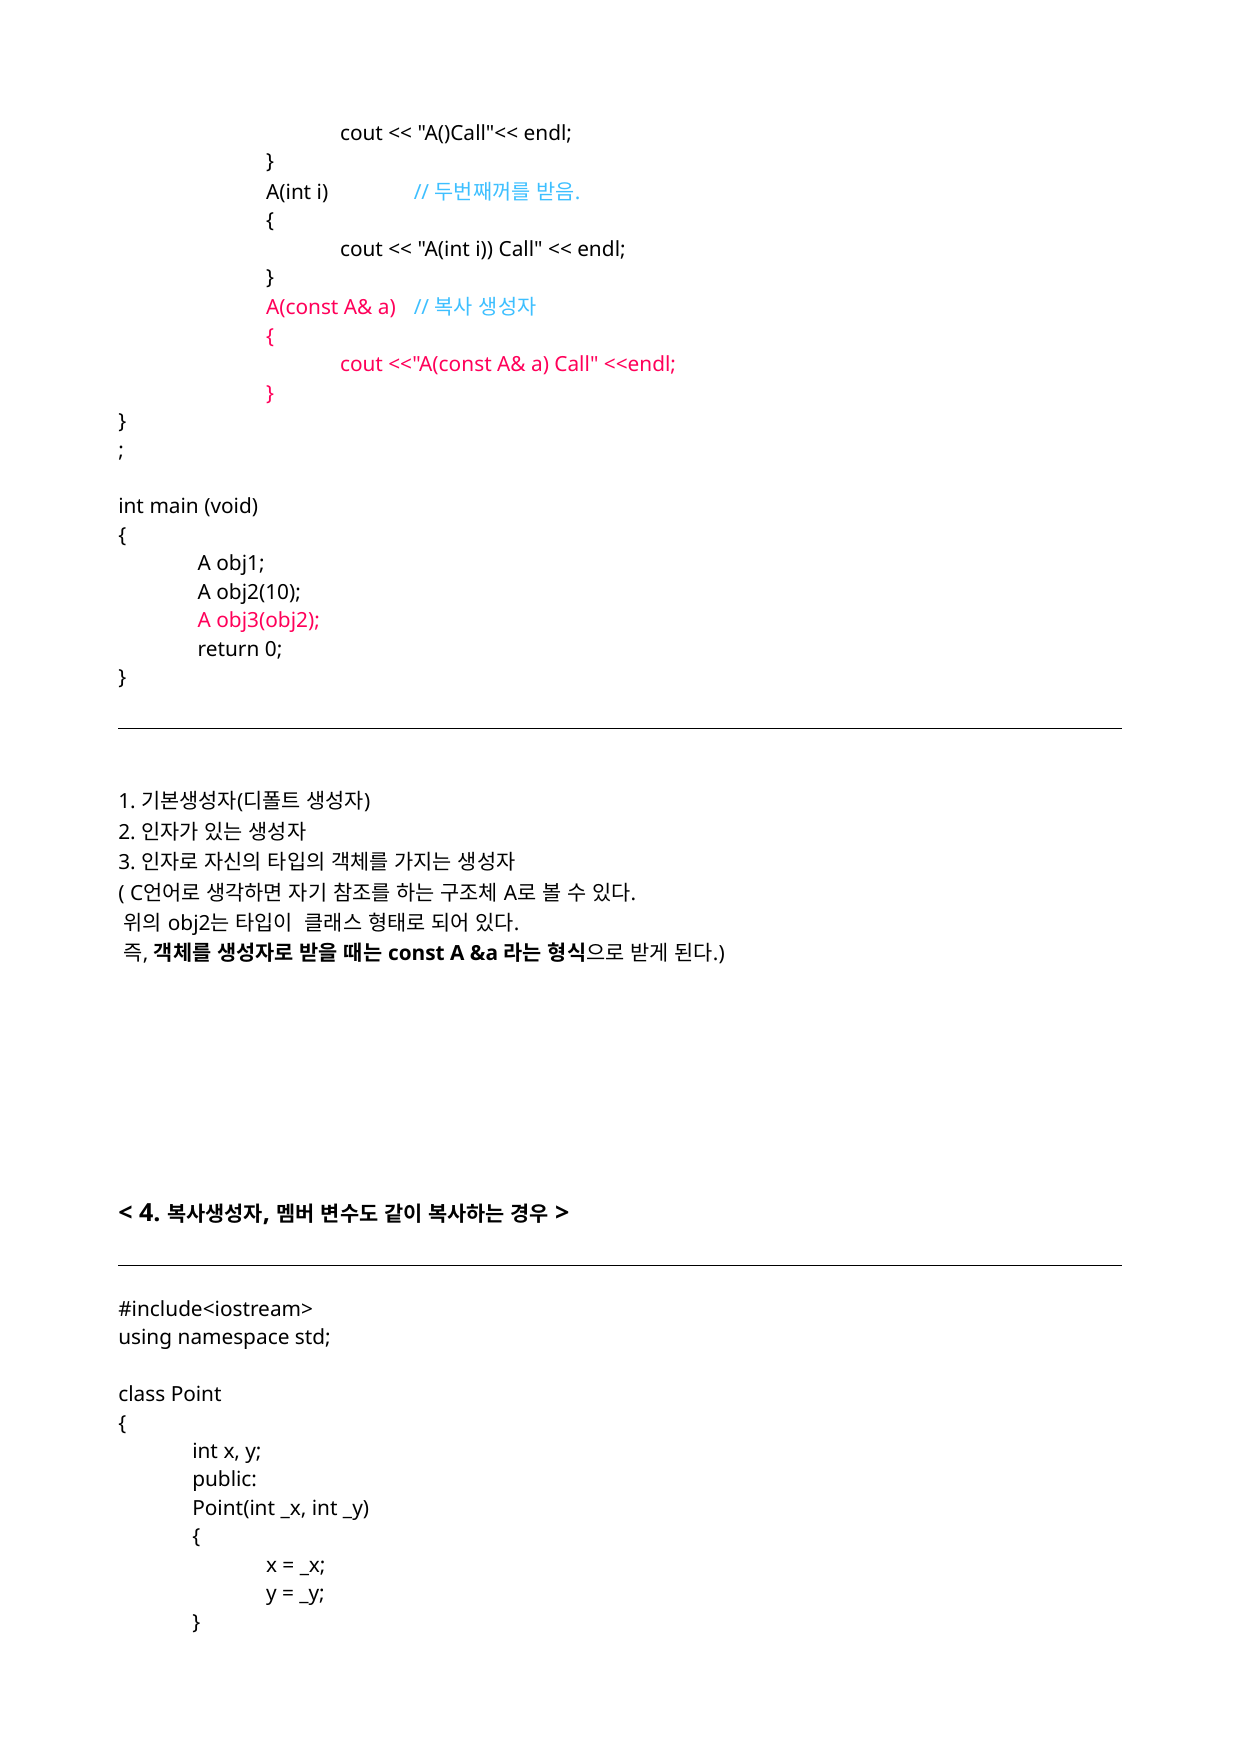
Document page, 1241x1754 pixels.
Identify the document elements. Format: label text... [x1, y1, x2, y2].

text int x, y; [118, 1436, 1122, 1464]
text cout <<"A(const A& a) Call" <<endl; [118, 349, 1122, 378]
text { [118, 1408, 1122, 1436]
text #include<iostream> [118, 1294, 1122, 1322]
text { [118, 321, 1122, 349]
text ; [118, 435, 1122, 463]
text } [118, 662, 1122, 691]
text using namespace std; [118, 1322, 1122, 1351]
text class Point [118, 1379, 1122, 1408]
text { [118, 1521, 1122, 1550]
text < 4. 복사생성자, 멤버 변수도 같이 복사하는 경우 > [118, 1194, 1122, 1228]
text y = _y; [118, 1578, 1122, 1607]
text public: [118, 1464, 1122, 1493]
text } [118, 147, 1122, 175]
text { [118, 520, 1122, 548]
text } [118, 406, 1122, 435]
text int main (void) [118, 492, 1122, 520]
text A obj3(obj2); [118, 605, 1122, 634]
text ( C언어로 생각하면 자기 참조를 하는 구조체 A로 볼 수 있다. [118, 876, 1122, 906]
text } [118, 1607, 1122, 1635]
text } [118, 378, 1122, 406]
text 2. 인자가 있는 생성자 [118, 815, 1122, 845]
text 위의 obj2는 타입이 클래스 형태로 되어 있다. [118, 906, 1122, 936]
text { [118, 205, 1122, 234]
text x = _x; [118, 1550, 1122, 1578]
text 즉, 객체를 생성자로 받을 때는 const A &a 라는 형식으로 받게 된다.) [118, 936, 1122, 967]
text A obj1; [118, 548, 1122, 577]
text return 0; [118, 634, 1122, 662]
text 1. 기본생성자(디폴트 생성자) [118, 785, 1122, 815]
text A(int i) // 두번째꺼를 받음. [118, 175, 1122, 205]
text 3. 인자로 자신의 타입의 객체를 가지는 생성자 [118, 845, 1122, 876]
text A obj2(10); [118, 577, 1122, 605]
text cout << "A(int i)) Call" << endl; [118, 234, 1122, 262]
text A(const A& a) // 복사 생성자 [118, 291, 1122, 321]
text Point(int _x, int _y) [118, 1493, 1122, 1521]
text } [118, 262, 1122, 291]
text cout << "A()Call"<< endl; [118, 118, 1122, 147]
